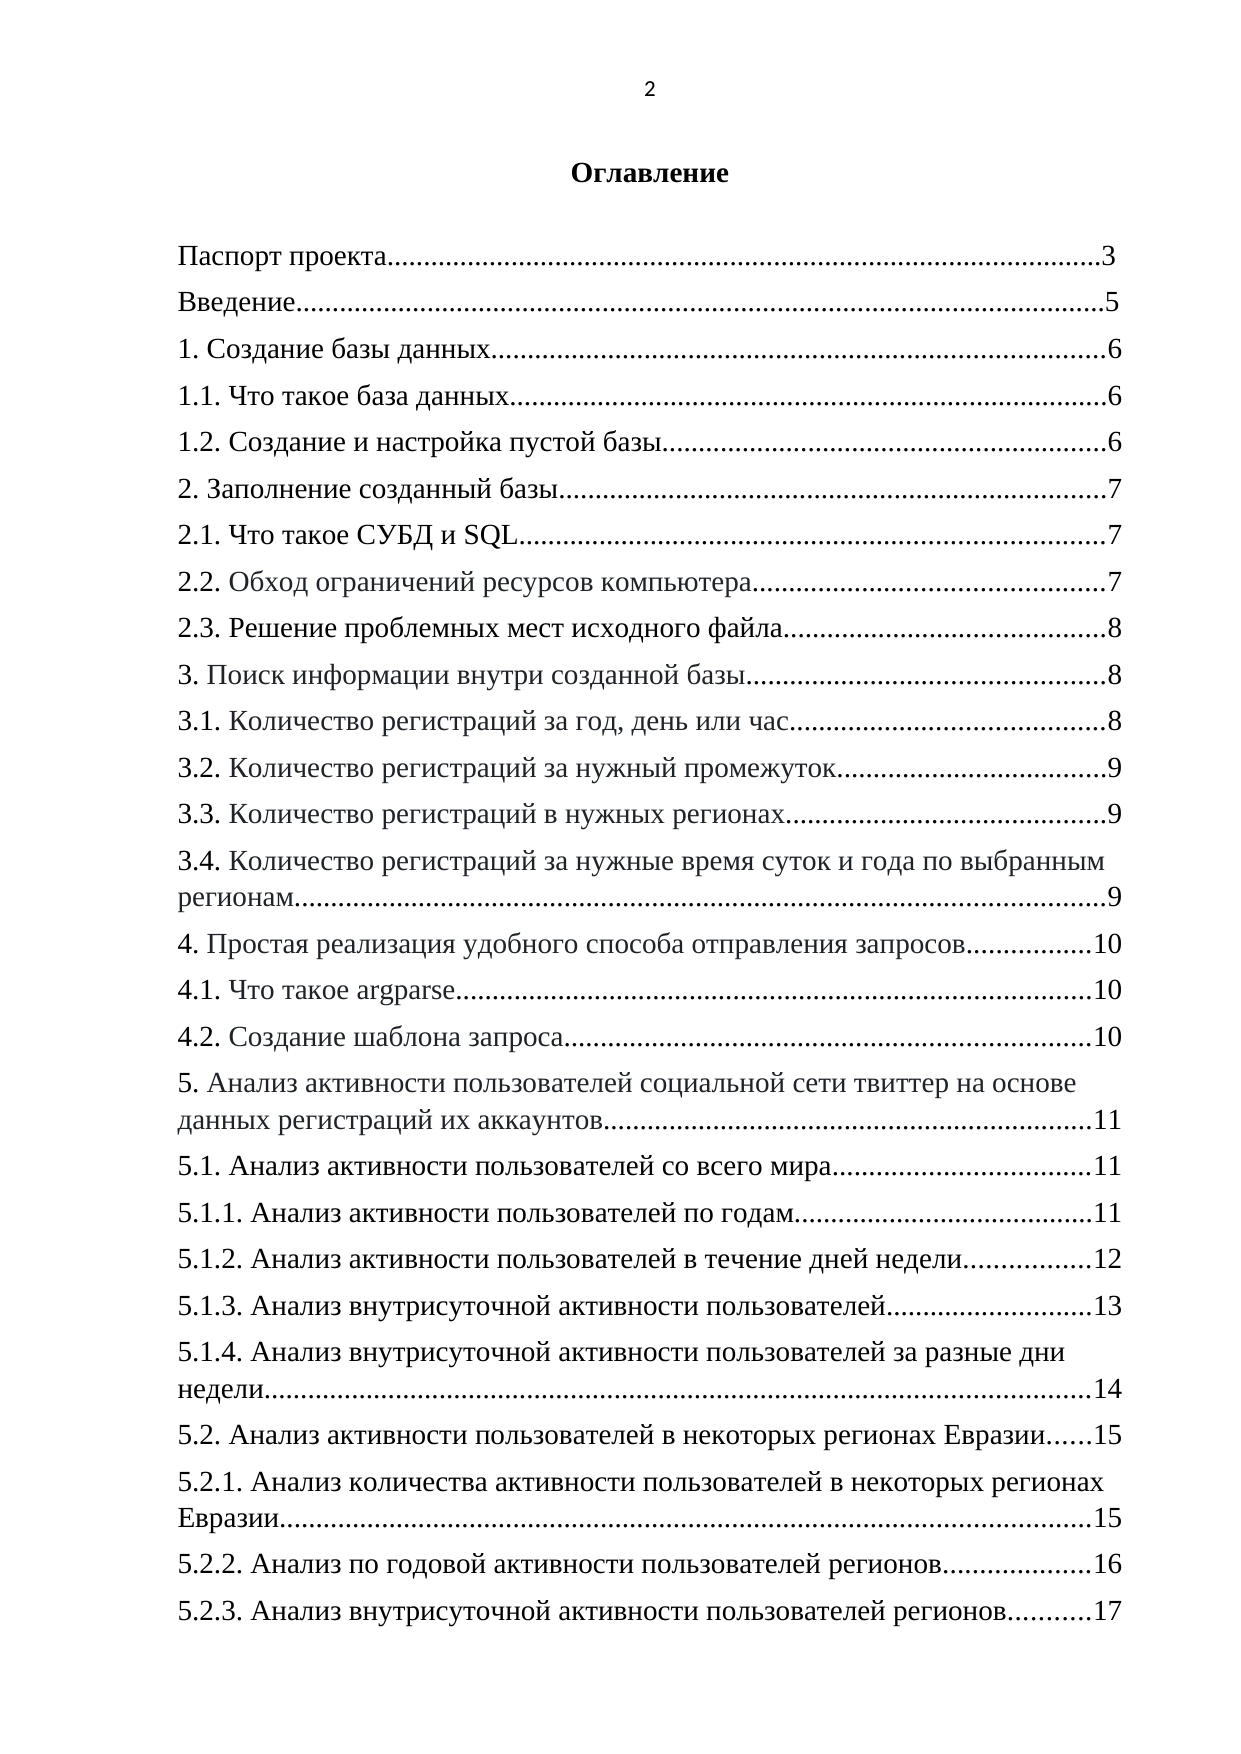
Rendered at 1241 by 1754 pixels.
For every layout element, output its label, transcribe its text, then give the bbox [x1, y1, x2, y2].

text 3. Поиск информации внутри созданной базы 8 [177, 657, 1122, 691]
text 5.2.1. Анализ количества активности пользователей в некоторых регионах Евразии 15 [177, 1464, 1122, 1533]
text 5.1.2. Анализ активности пользователей в течение дней недели 12 [177, 1241, 1122, 1275]
text 3.2. Количество регистраций за нужный промежуток 9 [177, 750, 1122, 784]
text 3.3. Количество регистраций в нужных регионах 9 [177, 797, 1122, 830]
text 2. Заполнение созданный базы 7 [177, 471, 1122, 504]
text Паспорт проекта..................................................................................................3 [177, 238, 1122, 271]
text 5.2.2. Анализ по годовой активности пользователей регионов 16 [177, 1547, 1122, 1580]
text 1.2. Создание и настройка пустой базы 6 [177, 424, 1122, 458]
text 5. Анализ активности пользователей социальной сети твиттер на основе данных регистраций их аккаунтов 11 [177, 1066, 1122, 1135]
text 5.1.3. Анализ внутрисуточной активности пользователей 13 [177, 1288, 1122, 1322]
text 2.2. Обход ограничений ресурсов компьютера 7 [177, 564, 1122, 597]
text 3.1. Количество регистраций за год, день или час 8 [177, 703, 1122, 737]
text 2.3. Решение проблемных мест исходного файла 8 [177, 610, 1122, 644]
text 5.2. Анализ активности пользователей в некоторых регионах Евразии 15 [177, 1417, 1122, 1451]
text 5.1.1. Анализ активности пользователей по годам 11 [177, 1195, 1122, 1228]
text 5.1. Анализ активности пользователей со всего мира 11 [177, 1148, 1122, 1182]
text 4.1. Что такое argparse 10 [177, 972, 1122, 1006]
text 2.1. Что такое СУБД и SQL 7 [177, 517, 1122, 551]
text Оглавление [177, 155, 1122, 188]
text 1.1. Что такое база данных 6 [177, 378, 1122, 411]
text 1. Создание базы данных 6 [177, 331, 1122, 364]
text 3.4. Количество регистраций за нужные время суток и года по выбранным регионам 9 [177, 843, 1122, 913]
text 5.2.3. Анализ внутрисуточной активности пользователей регионов 17 [177, 1593, 1122, 1627]
text 4. Простая реализация удобного способа отправления запросов 10 [177, 926, 1122, 959]
text 5.1.4. Анализ внутрисуточной активности пользователей за разные дни недели 14 [177, 1334, 1122, 1404]
text Введение...............................................................................................................5 [177, 284, 1122, 318]
text 4.2. Создание шаблона запроса 10 [177, 1019, 1122, 1053]
